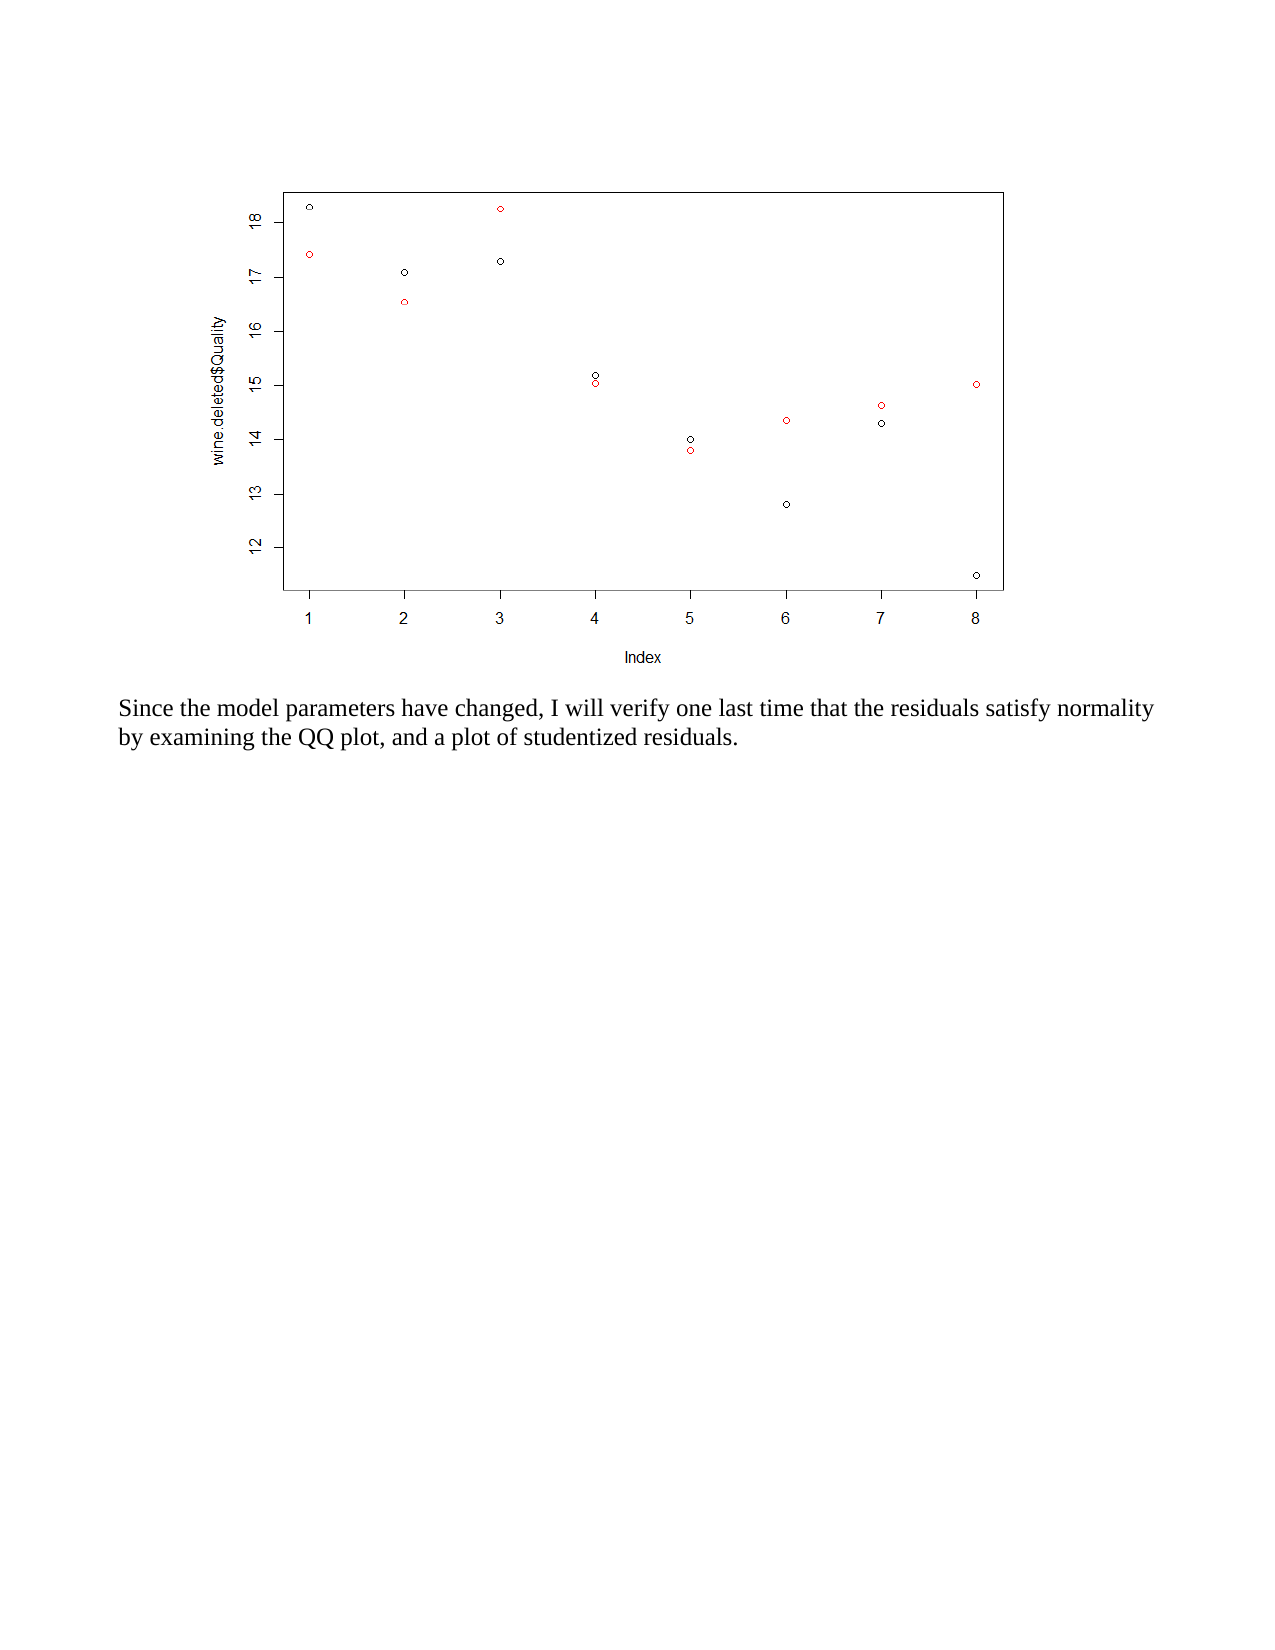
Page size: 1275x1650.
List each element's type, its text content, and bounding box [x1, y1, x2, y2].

text Since the model parameters have changed, I will verify one last time that the residuals satisfy normality by examining the QQ plot, and a plot of studentized residuals. [118, 693, 1157, 751]
picture [205, 165, 1023, 670]
